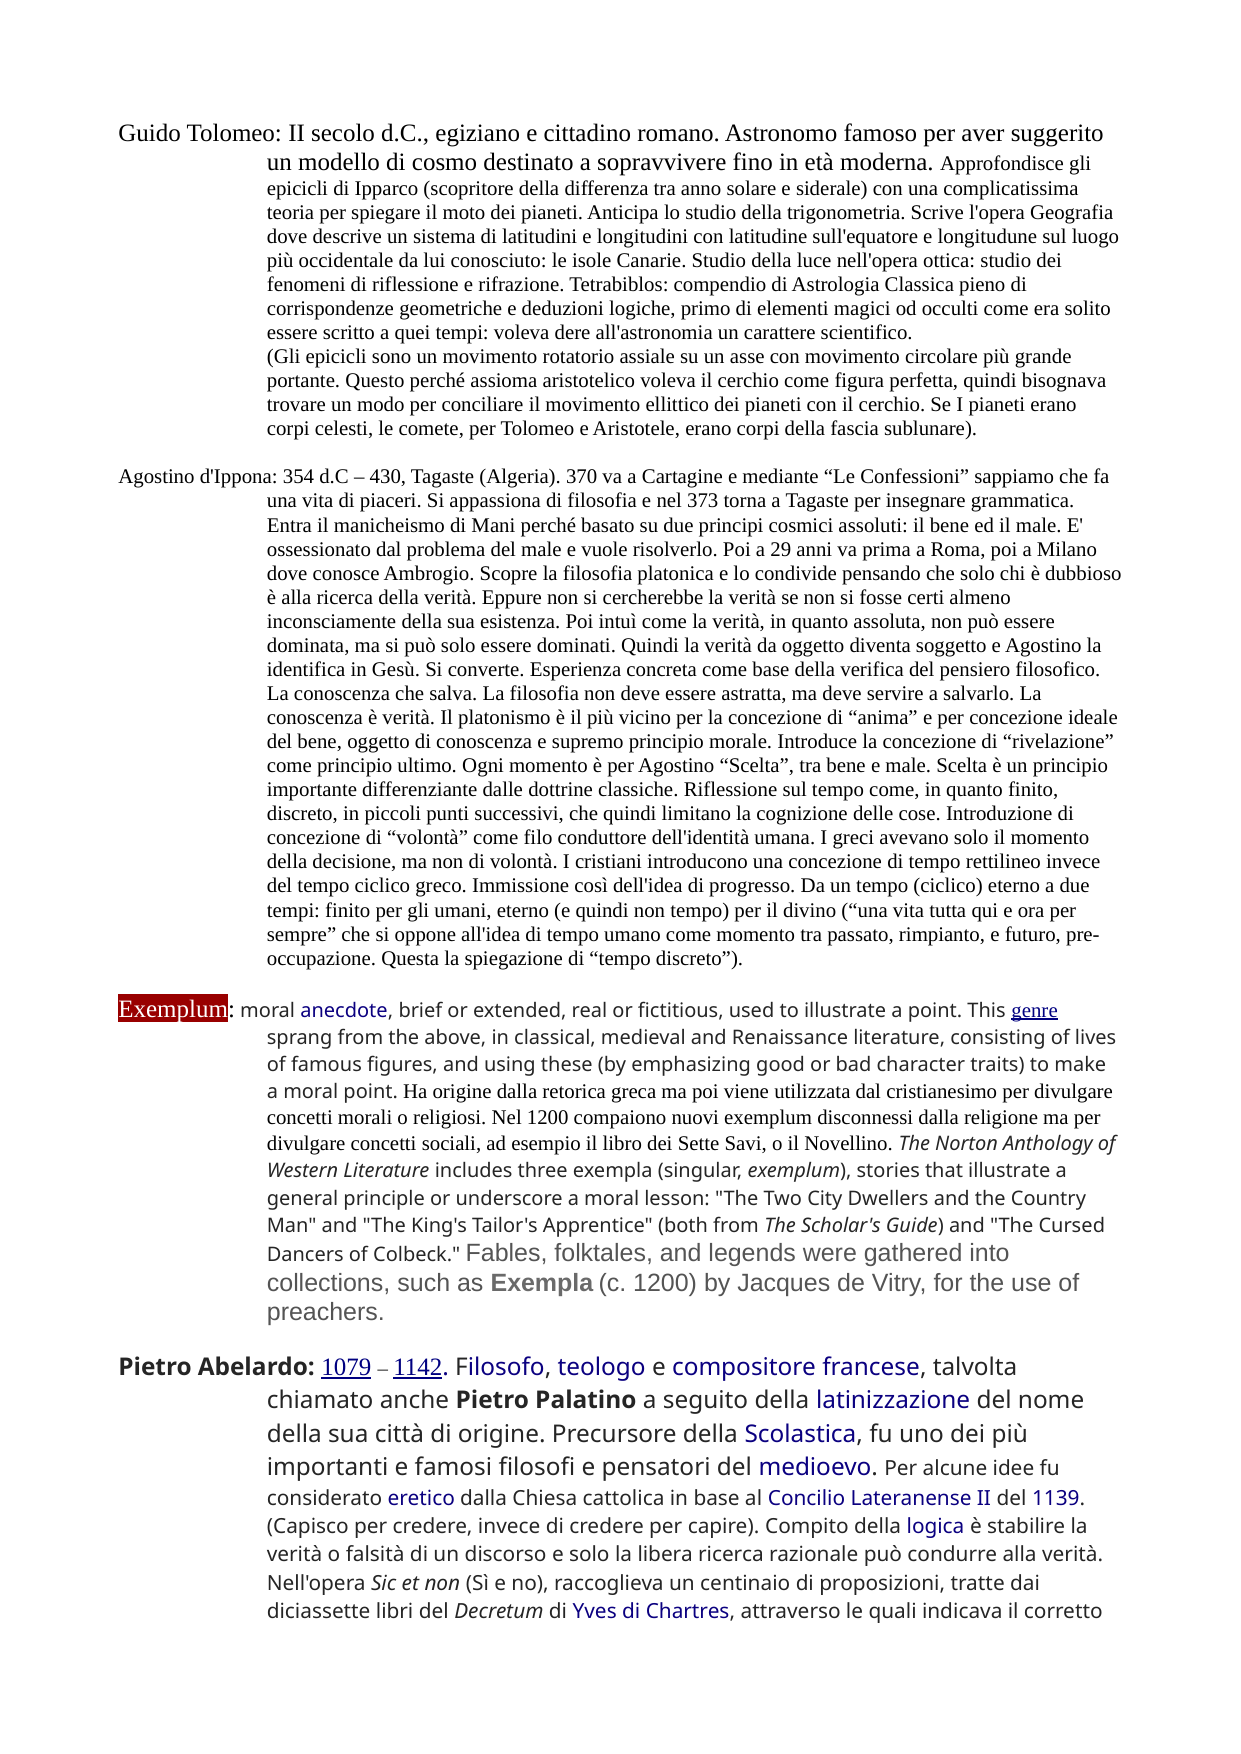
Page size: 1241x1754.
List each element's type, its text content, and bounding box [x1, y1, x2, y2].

text Agostino d'Ippona: 354 d.C – 430, Tagaste (Algeria). 370 va a Cartagine e mediante “Le Confessioni” sappiamo che fa una vita di piaceri. Si appassiona di filosofia e nel 373 torna a Tagaste per insegnare grammatica. Entra il manicheismo di Mani perché basato su due principi cosmici assoluti: il bene ed il male. E' ossessionato dal problema del male e vuole risolverlo. Poi a 29 anni va prima a Roma, poi a Milano dove conosce Ambrogio. Scopre la filosofia platonica e lo condivide pensando che solo chi è dubbioso è alla ricerca della verità. Eppure non si cercherebbe la verità se non si fosse certi almeno inconsciamente della sua esistenza. Poi intuì come la verità, in quanto assoluta, non può essere dominata, ma si può solo essere dominati. Quindi la verità da oggetto diventa soggetto e Agostino la identifica in Gesù. Si converte. Esperienza concreta come base della verifica del pensiero filosofico. La conoscenza che salva. La filosofia non deve essere astratta, ma deve servire a salvarlo. La conoscenza è verità. Il platonismo è il più vicino per la concezione di “anima” e per concezione ideale del bene, oggetto di conoscenza e supremo principio morale. Introduce la concezione di “rivelazione” come principio ultimo. Ogni momento è per Agostino “Scelta”, tra bene e male. Scelta è un principio importante differenziante dalle dottrine classiche. Riflessione sul tempo come, in quanto finito, discreto, in piccoli punti successivi, che quindi limitano la cognizione delle cose. Introduzione di concezione di “volontà” come filo conduttore dell'identità umana. I greci avevano solo il momento della decisione, ma non di volontà. I cristiani introducono una concezione di tempo rettilineo invece del tempo ciclico greco. Immissione così dell'idea di progresso. Da un tempo (ciclico) eterno a due tempi: finito per gli umani, eterno (e quindi non tempo) per il divino (“una vita tutta qui e ora per sempre” che si oppone all'idea di tempo umano come momento tra passato, rimpianto, e futuro, pre-occupazione. Questa la spiegazione di “tempo discreto”). [118, 464, 1122, 970]
text (Gli epicicli sono un movimento rotatorio assiale su un asse con movimento circolare più grande portante. Questo perché assioma aristotelico voleva il cerchio come figura perfetta, quindi bisognava trovare un modo per conciliare il movimento ellittico dei pianeti con il cerchio. Se I pianeti erano corpi celesti, le comete, per Tolomeo e Aristotele, erano corpi della fascia sublunare). [118, 344, 1122, 440]
text Exemplum: moral anecdote, brief or extended, real or fictitious, used to illustrate a point. This genre sprang from the above, in classical, medieval and Renaissance literature, consisting of lives of famous figures, and using these (by emphasizing good or bad character traits) to make a moral point. Ha origine dalla retorica greca ma poi viene utilizzata dal cristianesimo per divulgare concetti morali o religiosi. Nel 1200 compaiono nuovi exemplum disconnessi dalla religione ma per divulgare concetti sociali, ad esempio il libro dei Sette Savi, o il Novellino. The Norton Anthology of Western Literature includes three exempla (singular, exemplum), stories that illustrate a general principle or underscore a moral lesson: "The Two City Dwellers and the Country Man" and "The King's Tailor's Apprentice" (both from The Scholar's Guide) and "The Cursed Dancers of Colbeck." Fables, folktales, and legends were gathered into collections, such as Exempla (c. 1200) by Jacques de Vitry, for the use of preachers. [118, 994, 1122, 1326]
text Guido Tolomeo: II secolo d.C., egiziano e cittadino romano. Astronomo famoso per aver suggerito un modello di cosmo destinato a sopravvivere fino in età moderna. Approfondisce gli epicicli di Ipparco (scopritore della differenza tra anno solare e siderale) con una complicatissima teoria per spiegare il moto dei pianeti. Anticipa lo studio della trigonometria. Scrive l'opera Geografia dove descrive un sistema di latitudini e longitudini con latitudine sull'equatore e longitudune sul luogo più occidentale da lui conosciuto: le isole Canarie. Studio della luce nell'opera ottica: studio dei fenomeni di riflessione e rifrazione. Tetrabiblos: compendio di Astrologia Classica pieno di corrispondenze geometriche e deduzioni logiche, primo di elementi magici od occulti come era solito essere scritto a quei tempi: voleva dere all'astronomia un carattere scientifico. [118, 118, 1122, 344]
text Pietro Abelardo: 1079 – 1142. Filosofo, teologo e compositore francese, talvolta chiamato anche Pietro Palatino a seguito della latinizzazione del nome della sua città di origine. Precursore della Scolastica, fu uno dei più importanti e famosi filosofi e pensatori del medioevo. Per alcune idee fu considerato eretico dalla Chiesa cattolica in base al Concilio Lateranense II del 1139. (Capisco per credere, invece di credere per capire). Compito della logica è stabilire la verità o falsità di un discorso e solo la libera ricerca razionale può condurre alla verità. Nell'opera Sic et non (Sì e no), raccoglieva un centinaio di proposizioni, tratte dai diciassette libri del Decretum di Yves di Chartres, attraverso le quali indicava il corretto [118, 1350, 1122, 1625]
